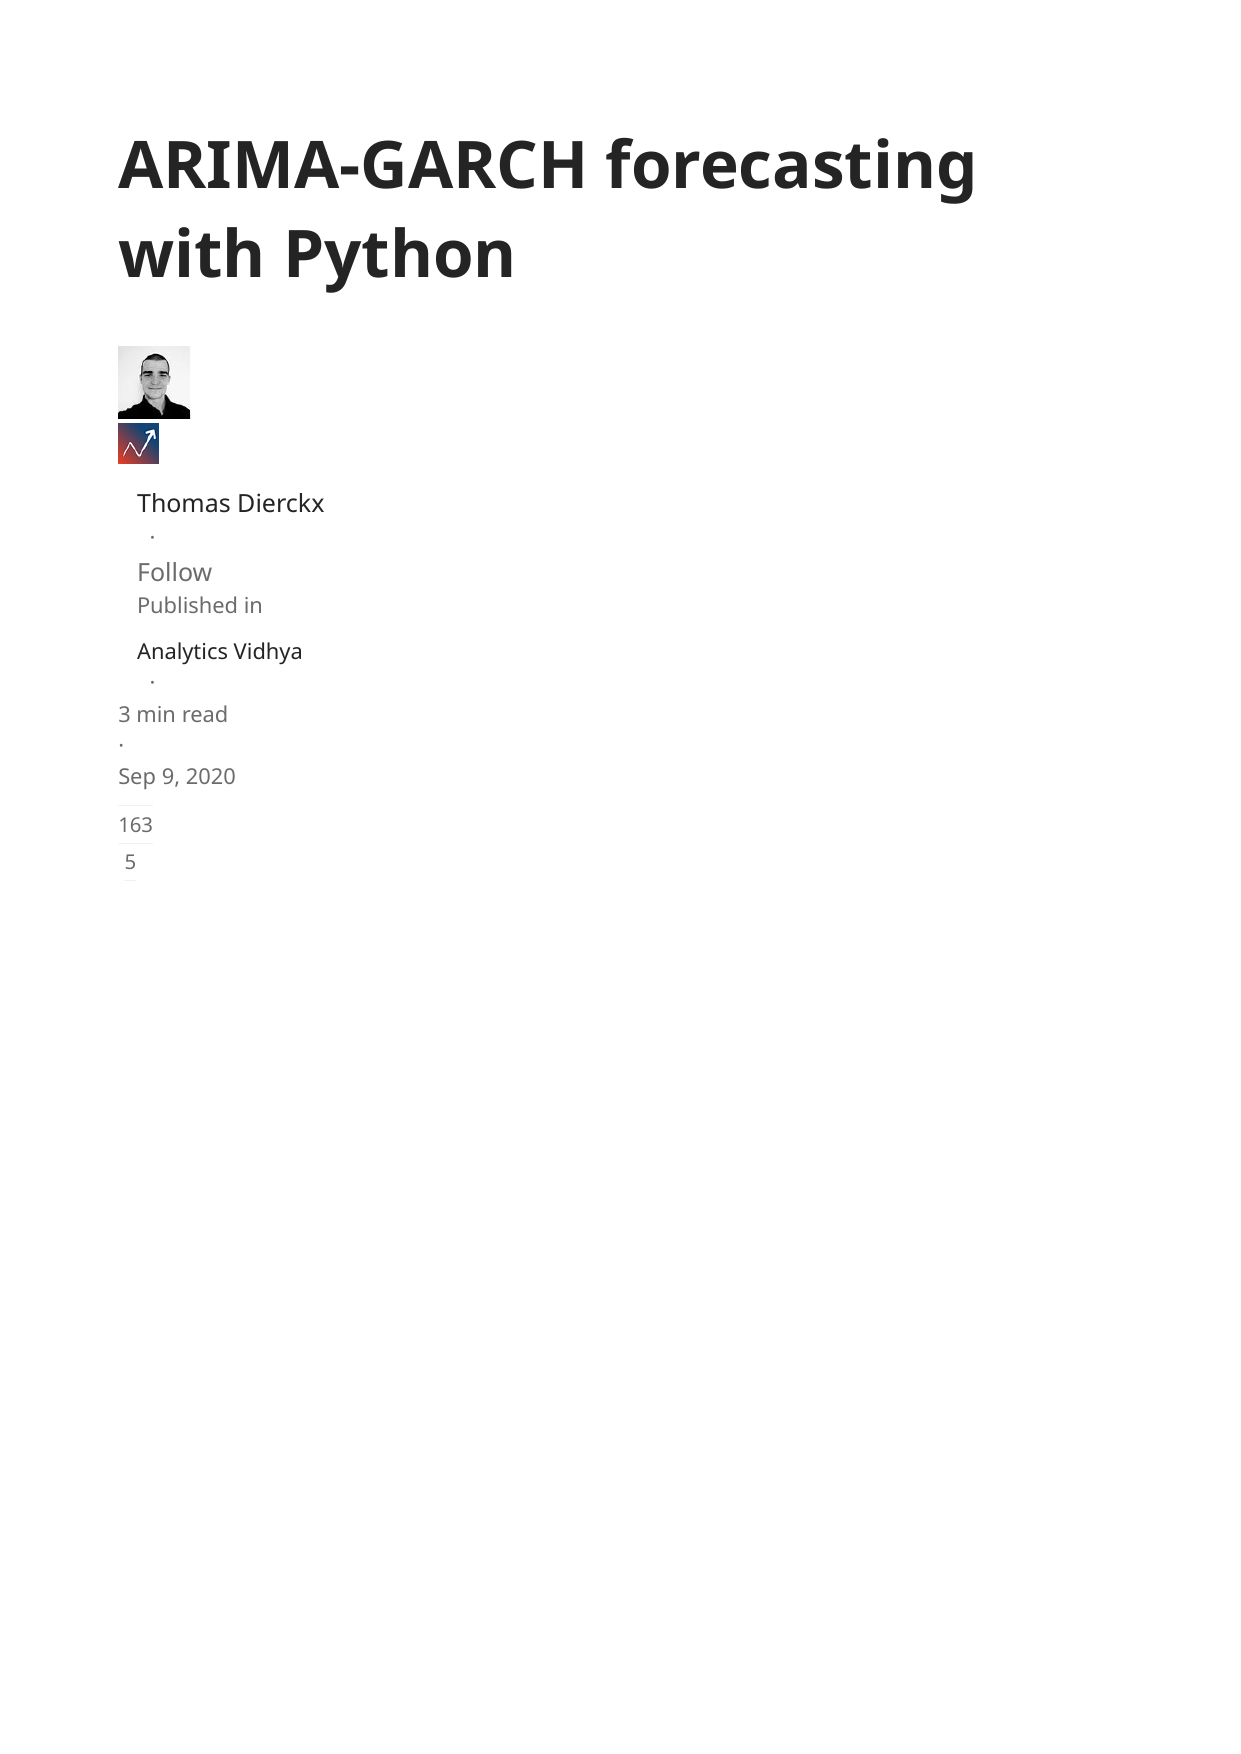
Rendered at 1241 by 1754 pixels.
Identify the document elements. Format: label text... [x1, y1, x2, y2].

text Published in [137, 589, 1116, 620]
text Analytics Vidhya [137, 634, 1122, 666]
text 5 [124, 843, 1122, 880]
text · [118, 728, 1122, 759]
text 3 min read [118, 697, 1122, 728]
picture [118, 423, 159, 464]
text Follow [137, 551, 1122, 589]
picture [118, 346, 191, 419]
text · [149, 520, 1109, 551]
text · [149, 666, 1109, 697]
text 163 [118, 805, 1122, 843]
text Sep 9, 2020 [118, 759, 1122, 791]
subtitle ARIMA-GARCH forecasting with Python [118, 118, 1122, 297]
text Thomas Dierckx [137, 482, 1122, 520]
